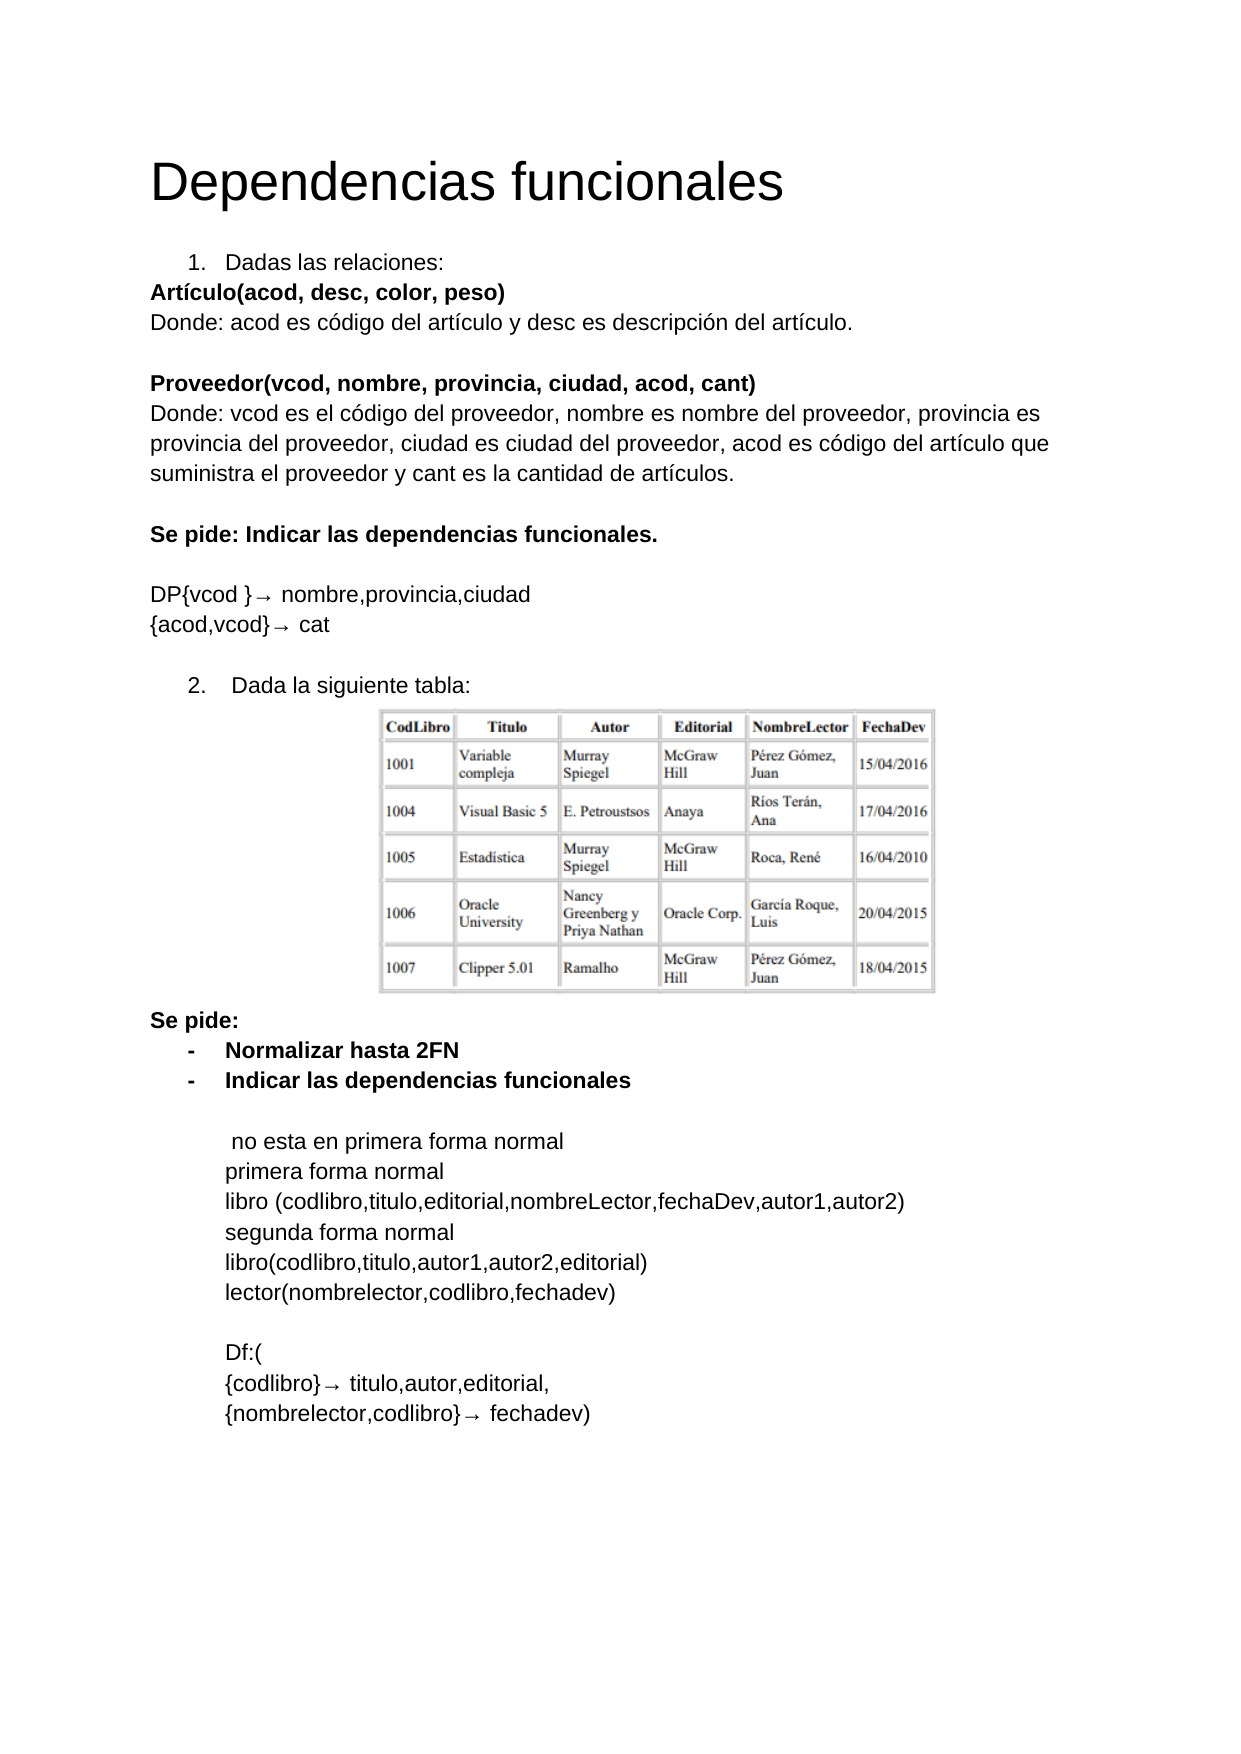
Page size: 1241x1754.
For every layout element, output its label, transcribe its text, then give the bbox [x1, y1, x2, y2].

title ­Dependencias funcionales [150, 150, 1090, 212]
list Dada la siguiente tabla: [187, 672, 1090, 698]
text Df:( [225, 1339, 1090, 1366]
text no esta en primera forma normal [225, 1128, 1090, 1154]
text {acod,vcod}→ cat [150, 611, 1090, 638]
text Se pide: Indicar las dependencias funcionales. [150, 521, 1090, 547]
text segunda forma normal [225, 1218, 1090, 1245]
text primera forma normal [225, 1158, 1090, 1184]
text DP{vcod }→ nombre,provincia,ciudad [150, 581, 1090, 607]
text Proveedor(vcod, nombre, provincia, ciudad, acod, cant) [150, 369, 1090, 396]
text libro(codlibro,titulo,autor1,autor2,editorial) [225, 1249, 1090, 1275]
text {nombrelector,codlibro}→ fechadev) [225, 1400, 1090, 1426]
text libro (codlibro,titulo,editorial,nombreLector,fechaDev,autor1,autor2) [225, 1188, 1090, 1214]
list Dadas las relaciones: [187, 249, 1090, 275]
picture [370, 701, 945, 1004]
text lector(nombrelector,codlibro,fechadev) [225, 1279, 1090, 1305]
text Se pide: [150, 1007, 1090, 1033]
text Artículo(acod, desc, color, peso) [150, 279, 1090, 305]
text Donde: acod es código del artículo y desc es descripción del artículo. [150, 309, 1090, 336]
text {codlibro}→ titulo,autor,editorial, [225, 1369, 1090, 1396]
list Normalizar hasta 2FN [187, 1037, 1090, 1063]
list Indicar las dependencias funcionales [187, 1067, 1090, 1094]
text Donde: vcod es el código del proveedor, nombre es nombre del proveedor, provincia es provincia del proveedor, ciudad es ciudad del proveedor, acod es código del artículo que suministra el proveedor y cant es la cantidad de artículos. [150, 400, 1090, 487]
